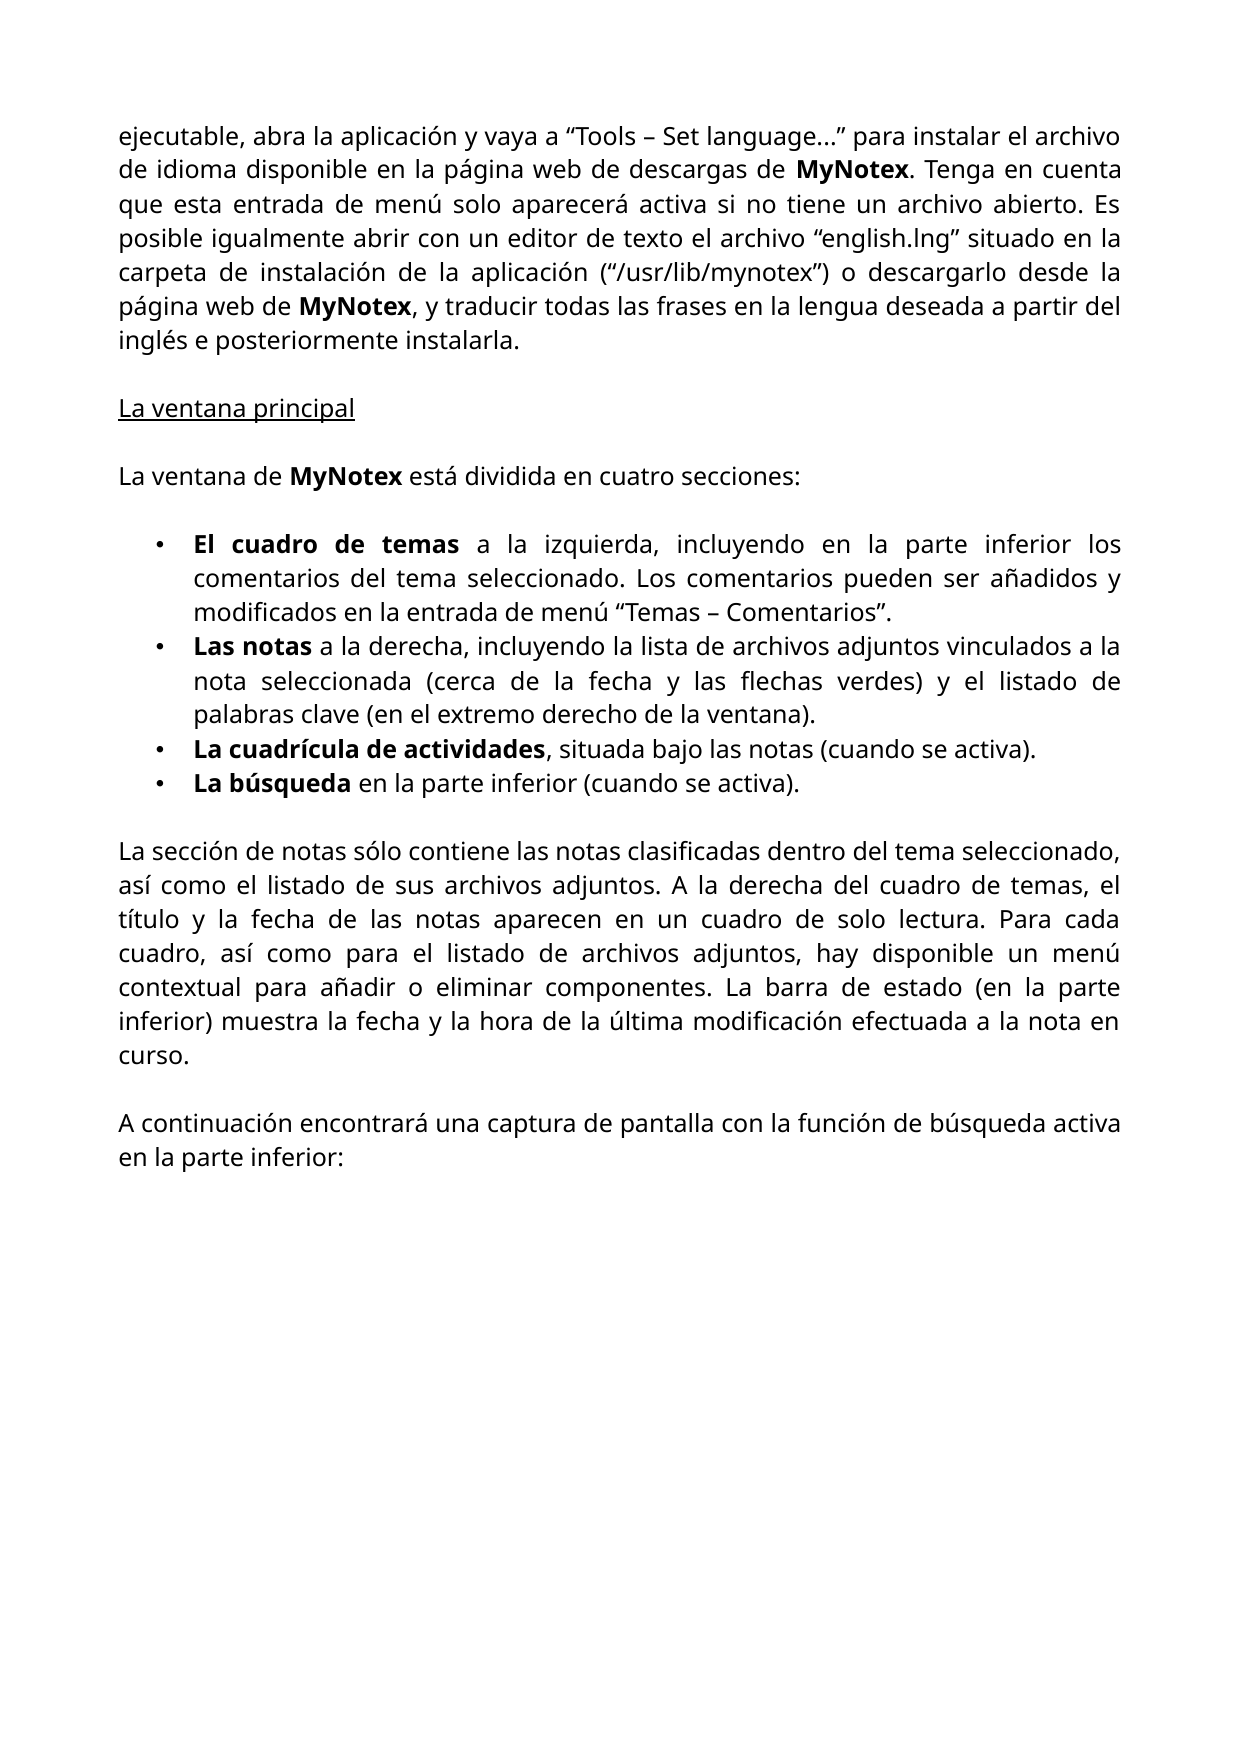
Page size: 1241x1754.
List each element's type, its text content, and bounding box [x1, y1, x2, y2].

text La ventana principal [118, 391, 1122, 425]
text La ventana de MyNotex está dividida en cuatro secciones: [118, 459, 1122, 493]
text A continuación encontrará una captura de pantalla con la función de búsqueda activa en la parte inferior: [118, 1106, 1122, 1174]
list El cuadro de temas a la izquierda, incluyendo en la parte inferior los comentarios del tema seleccionado. Los comentarios pueden ser añadidos y modificados en la entrada de menú “Temas – Comentarios”. [156, 527, 1122, 629]
text La sección de notas sólo contiene las notas clasificadas dentro del tema seleccionado, así como el listado de sus archivos adjuntos. A la derecha del cuadro de temas, el título y la fecha de las notas aparecen en un cuadro de solo lectura. Para cada cuadro, así como para el listado de archivos adjuntos, hay disponible un menú contextual para añadir o eliminar componentes. La barra de estado (en la parte inferior) muestra la fecha y la hora de la última modificación efectuada a la nota en curso. [118, 833, 1122, 1072]
list La búsqueda en la parte inferior (cuando se activa). [156, 765, 1122, 799]
list La cuadrícula de actividades, situada bajo las notas (cuando se activa). [156, 731, 1122, 765]
list Las notas a la derecha, incluyendo la lista de archivos adjuntos vinculados a la nota seleccionada (cerca de la fecha y las flechas verdes) y el listado de palabras clave (en el extremo derecho de la ventana). [156, 629, 1122, 731]
text ejecutable, abra la aplicación y vaya a “Tools – Set language...” para instalar el archivo de idioma disponible en la página web de descargas de MyNotex. Tenga en cuenta que esta entrada de menú solo aparecerá activa si no tiene un archivo abierto. Es posible igualmente abrir con un editor de texto el archivo “english.lng” situado en la carpeta de instalación de la aplicación (“/usr/lib/mynotex”) o descargarlo desde la página web de MyNotex, y traducir todas las frases en la lengua deseada a partir del inglés e posteriormente instalarla. [118, 118, 1122, 357]
